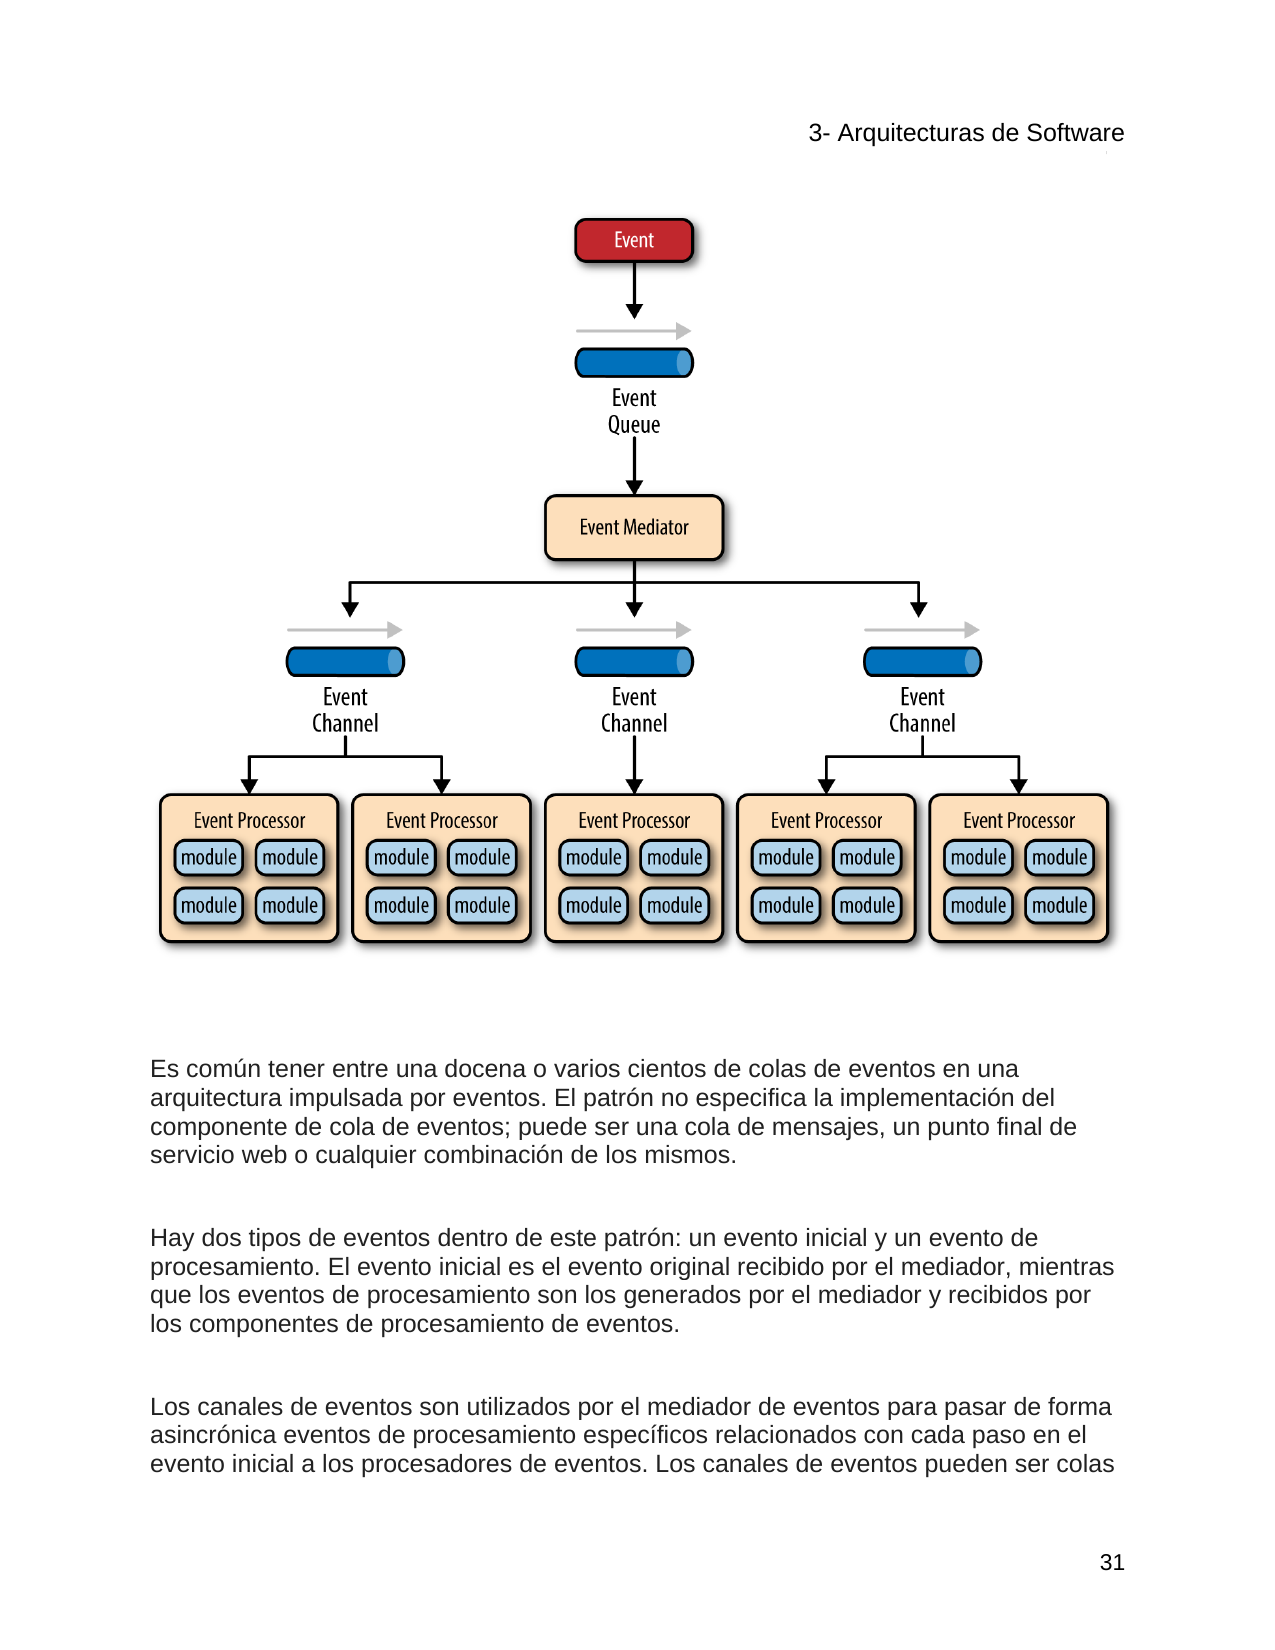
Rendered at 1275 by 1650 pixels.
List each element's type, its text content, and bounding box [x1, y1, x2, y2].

picture [150, 210, 1125, 960]
text Los canales de eventos son utilizados por el mediador de eventos para pasar de forma asincrónica eventos de procesamiento específicos relacionados con cada paso en el evento inicial a los procesadores de eventos. Los canales de eventos pueden ser colas [150, 1392, 1125, 1478]
text Es común tener entre una docena o varios cientos de colas de eventos en una arquitectura impulsada por eventos. El patrón no especifica la implementación del componente de cola de eventos; puede ser una cola de mensajes, un punto final de servicio web o cualquier combinación de los mismos. [150, 1054, 1125, 1169]
text Hay dos tipos de eventos dentro de este patrón: un evento inicial y un evento de procesamiento. El evento inicial es el evento original recibido por el mediador, mientras que los eventos de procesamiento son los generados por el mediador y recibidos por los componentes de procesamiento de eventos. [150, 1223, 1125, 1338]
